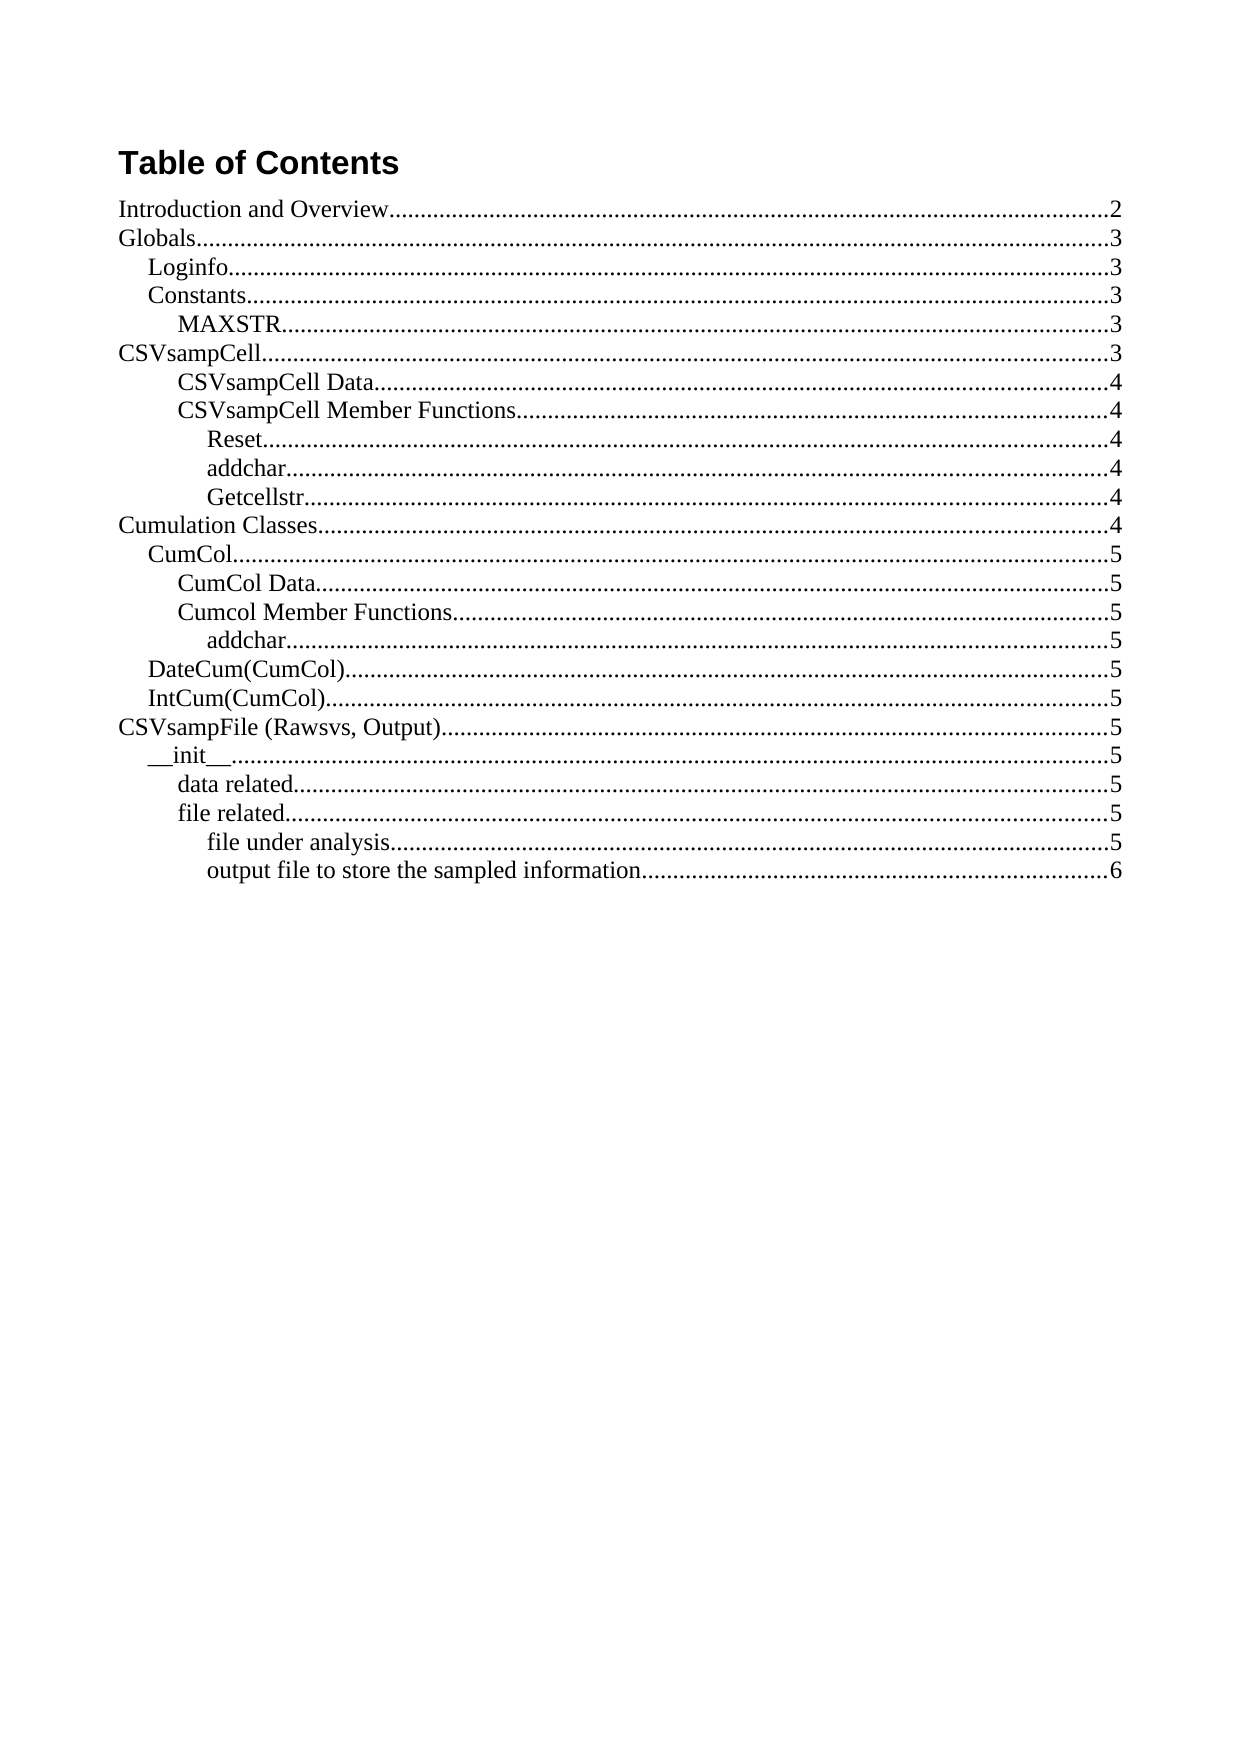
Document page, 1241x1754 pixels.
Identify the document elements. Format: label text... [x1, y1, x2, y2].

text Cumcol Member Functions 5 [177, 597, 1122, 625]
text Globals 3 [118, 223, 1122, 252]
text Constants 3 [148, 280, 1122, 309]
text DateCum(CumCol) 5 [148, 654, 1122, 683]
text Reset 4 [207, 424, 1122, 453]
text file related 5 [177, 798, 1122, 827]
subtitle Table of Contents [118, 143, 1122, 182]
text CSVsampCell Member Functions 4 [177, 395, 1122, 424]
text MAXSTR 3 [177, 309, 1122, 338]
text file under analysis 5 [207, 827, 1122, 855]
text Getcellstr 4 [207, 482, 1122, 510]
text Cumulation Classes 4 [118, 510, 1122, 539]
text data related 5 [177, 769, 1122, 798]
text Introduction and Overview 2 [118, 194, 1122, 223]
text addchar 5 [207, 625, 1122, 654]
text CumCol 5 [148, 539, 1122, 568]
text output file to store the sampled information 6 [207, 855, 1122, 884]
text IntCum(CumCol) 5 [148, 683, 1122, 712]
text addchar 4 [207, 453, 1122, 482]
text CSVsampFile (Rawsvs, Output) 5 [118, 712, 1122, 740]
text __init__ 5 [148, 740, 1122, 769]
text CSVsampCell 3 [118, 338, 1122, 367]
text CSVsampCell Data 4 [177, 367, 1122, 395]
text CumCol Data 5 [177, 568, 1122, 597]
text Loginfo 3 [148, 252, 1122, 280]
